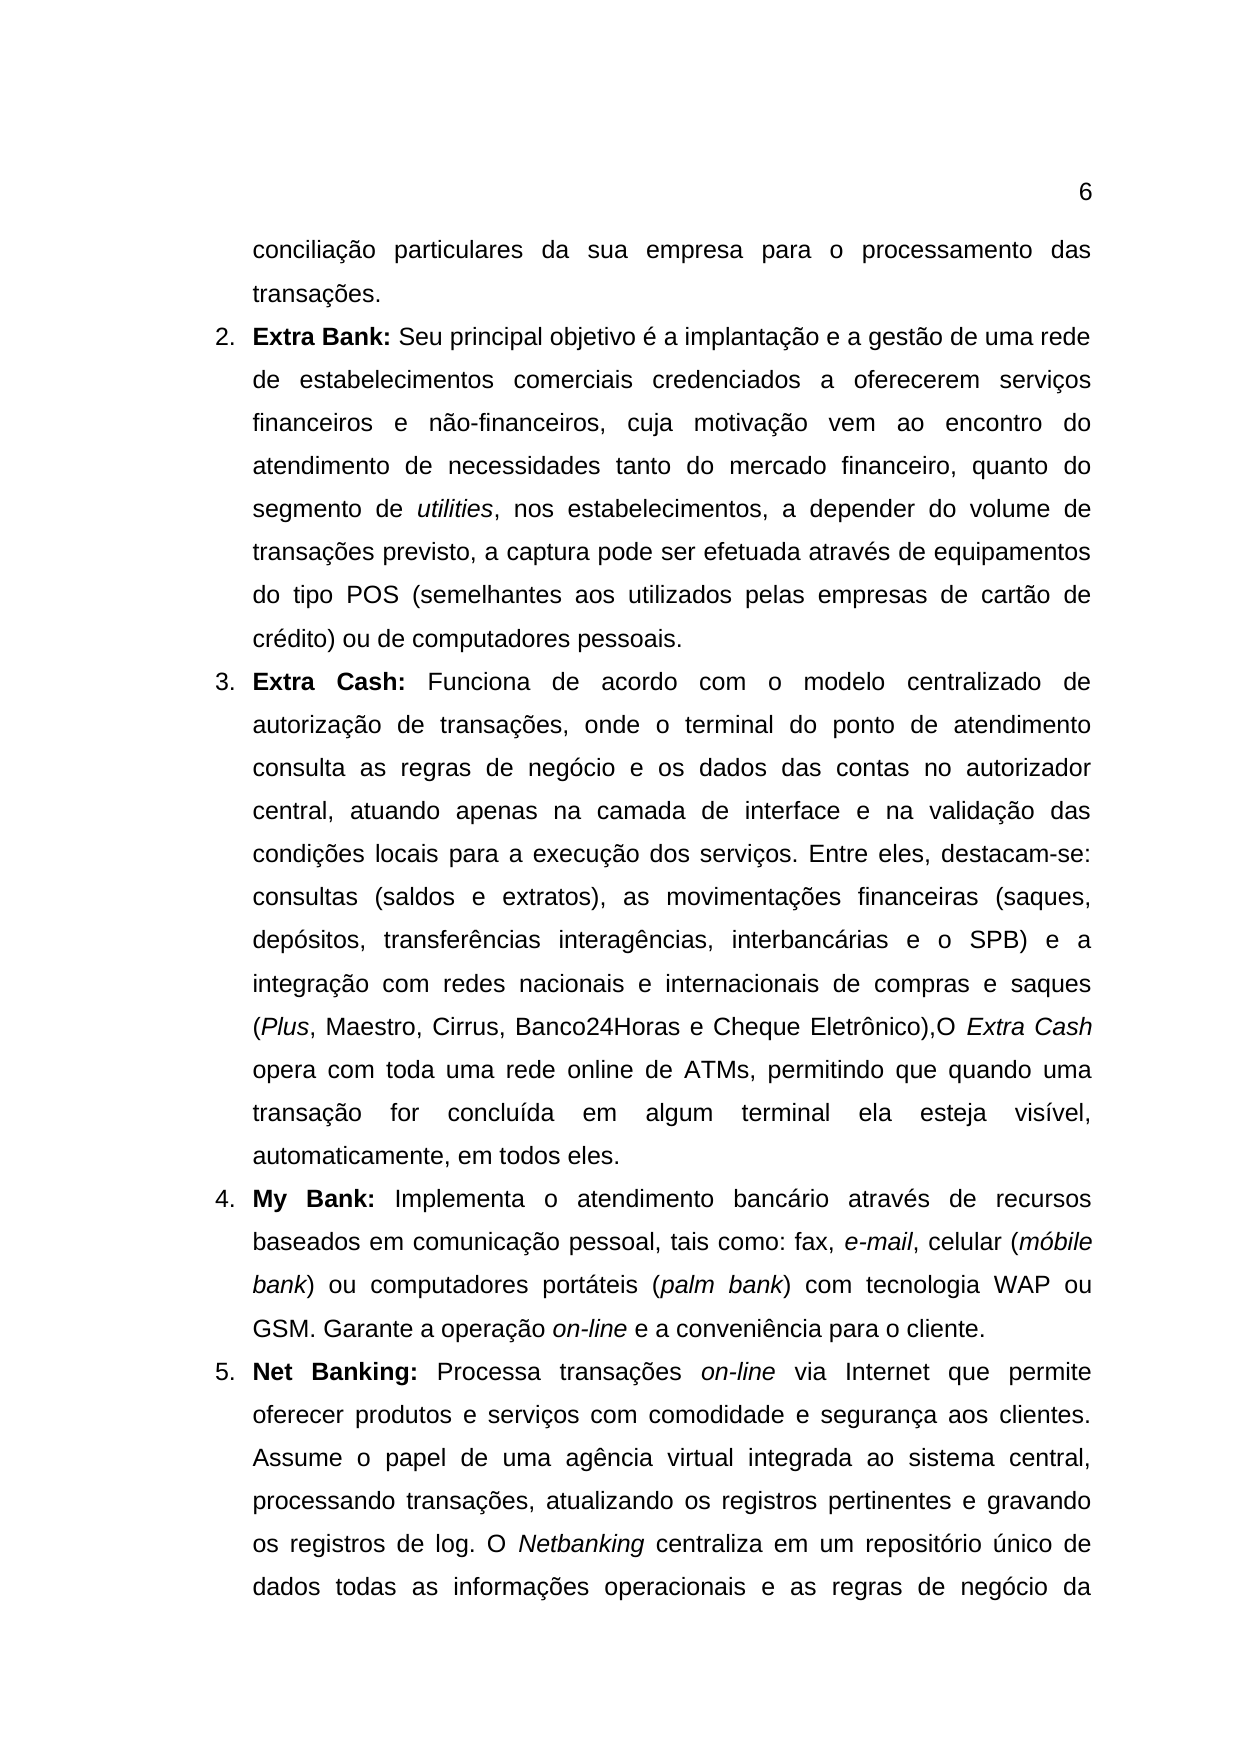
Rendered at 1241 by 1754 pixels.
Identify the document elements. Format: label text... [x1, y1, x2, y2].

list Net Banking: Processa transações on-line via Internet que permite oferecer produtos e serviços com comodidade e segurança aos clientes. Assume o papel de uma agência virtual integrada ao sistema central, processando transações, atualizando os registros pertinentes e gravando os registros de log. O Netbanking centraliza em um repositório único de dados todas as informações operacionais e as regras de negócio da [215, 1357, 1092, 1601]
list conciliação particulares da sua empresa para o processamento das transações. [215, 235, 1092, 307]
list Extra Bank: Seu principal objetivo é a implantação e a gestão de uma rede de estabelecimentos comerciais credenciados a oferecerem serviços financeiros e não-financeiros, cuja motivação vem ao encontro do atendimento de necessidades tanto do mercado financeiro, quanto do segmento de utilities, nos estabelecimentos, a depender do volume de transações previsto, a captura pode ser efetuada através de equipamentos do tipo POS (semelhantes aos utilizados pelas empresas de cartão de crédito) ou de computadores pessoais. [215, 322, 1092, 652]
list Extra Cash: Funciona de acordo com o modelo centralizado de autorização de transações, onde o terminal do ponto de atendimento consulta as regras de negócio e os dados das contas no autorizador central, atuando apenas na camada de interface e na validação das condições locais para a execução dos serviços. Entre eles, destacam-se: consultas (saldos e extratos), as movimentações financeiras (saques, depósitos, transferências interagências, interbancárias e o SPB) e a integração com redes nacionais e internacionais de compras e saques (Plus, Maestro, Cirrus, Banco24Horas e Cheque Eletrônico),O Extra Cash opera com toda uma rede online de ATMs, permitindo que quando uma transação for concluída em algum terminal ela esteja visível, automaticamente, em todos eles. [215, 667, 1092, 1170]
list My Bank: Implementa o atendimento bancário através de recursos baseados em comunicação pessoal, tais como: fax, e-mail, celular (móbile bank) ou computadores portáteis (palm bank) com tecnologia WAP ou GSM. Garante a operação on-line e a conveniência para o cliente. [215, 1184, 1092, 1342]
